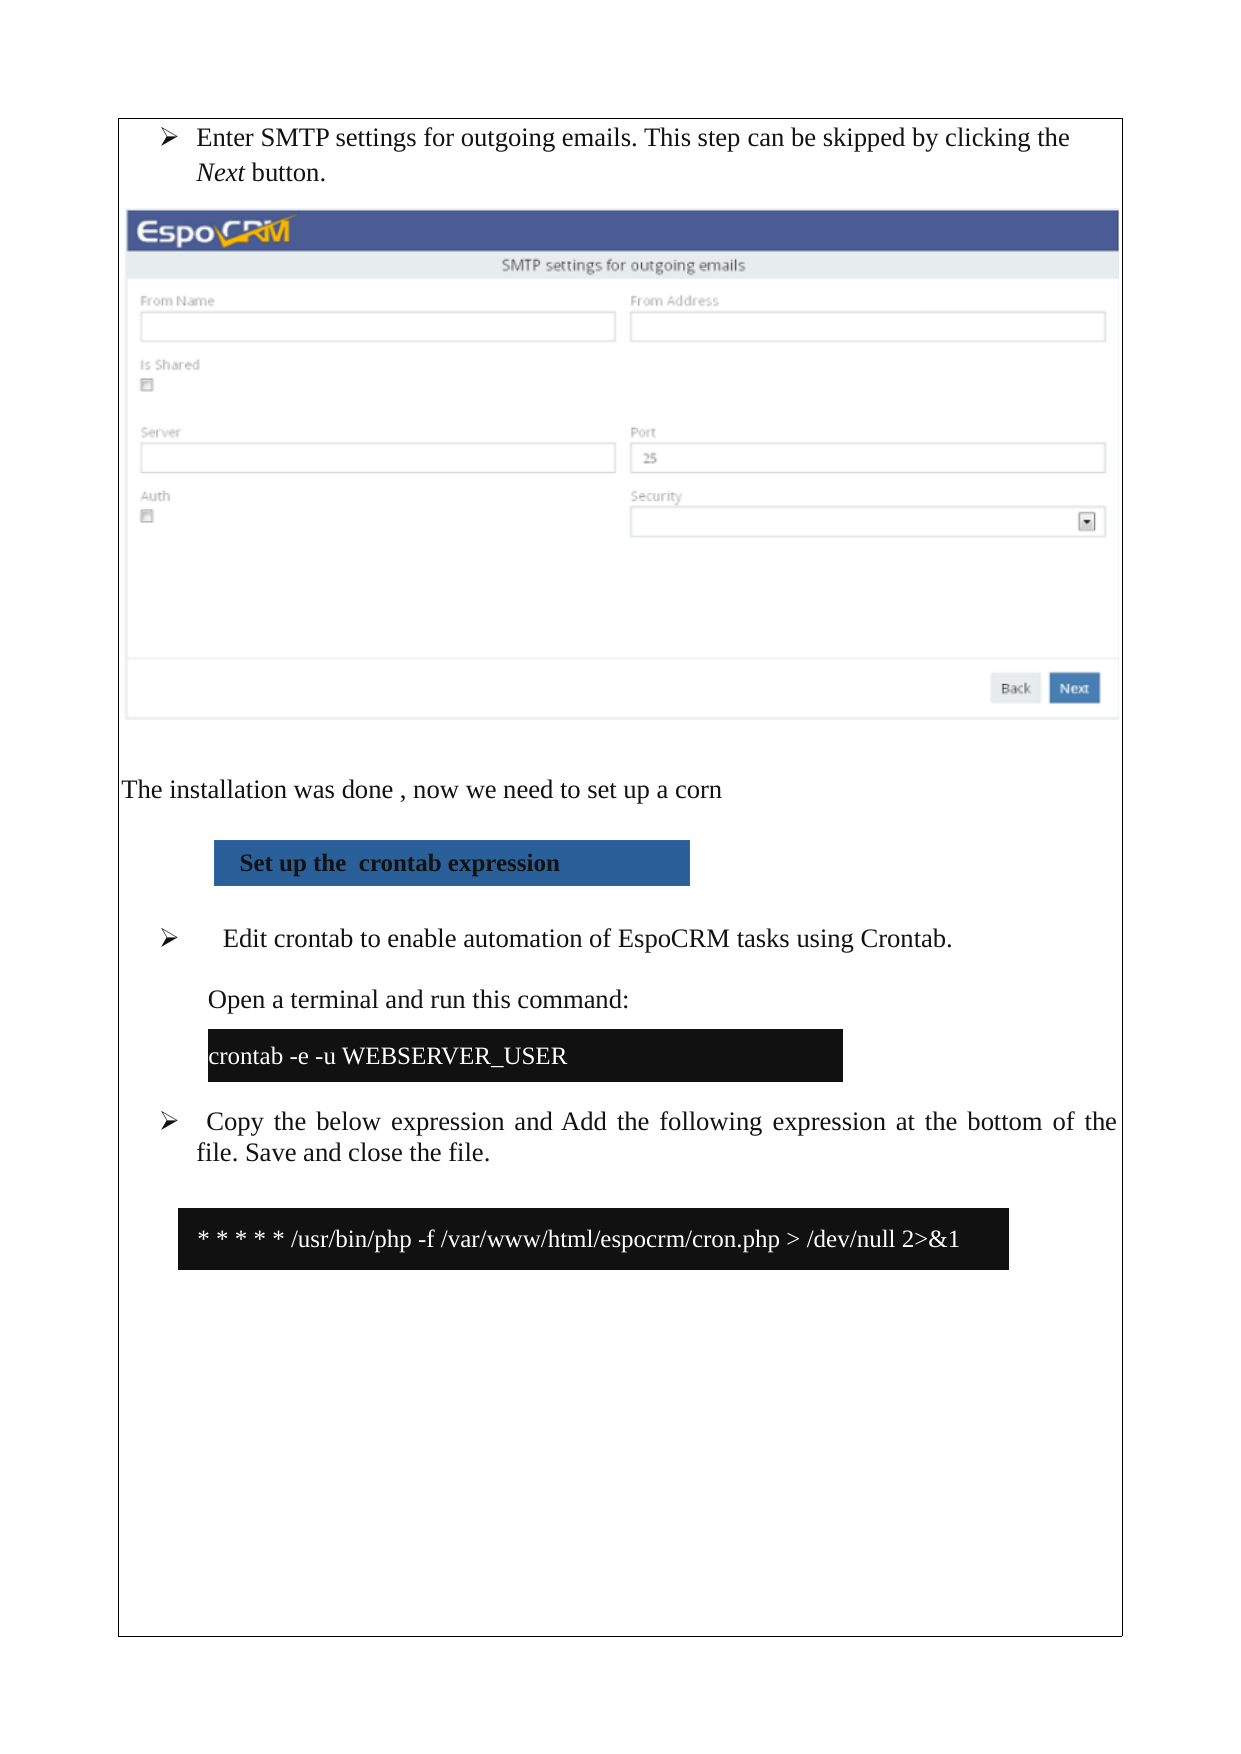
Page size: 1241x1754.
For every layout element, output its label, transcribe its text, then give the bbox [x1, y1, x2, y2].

list Copy the below expression and Add the following expression at the bottom of the file. Save and close the file. [159, 1106, 1119, 1167]
text Open a terminal and run this command: [121, 983, 1119, 1014]
list Edit crontab to enable automation of EspoCRM tasks using Crontab. [159, 922, 1119, 953]
text The installation was done , now we need to set up a corn [121, 774, 1119, 804]
list Enter SMTP settings for outgoing emails. This step can be skipped by clicking the Next button. [159, 121, 1119, 187]
picture [121, 208, 1119, 720]
